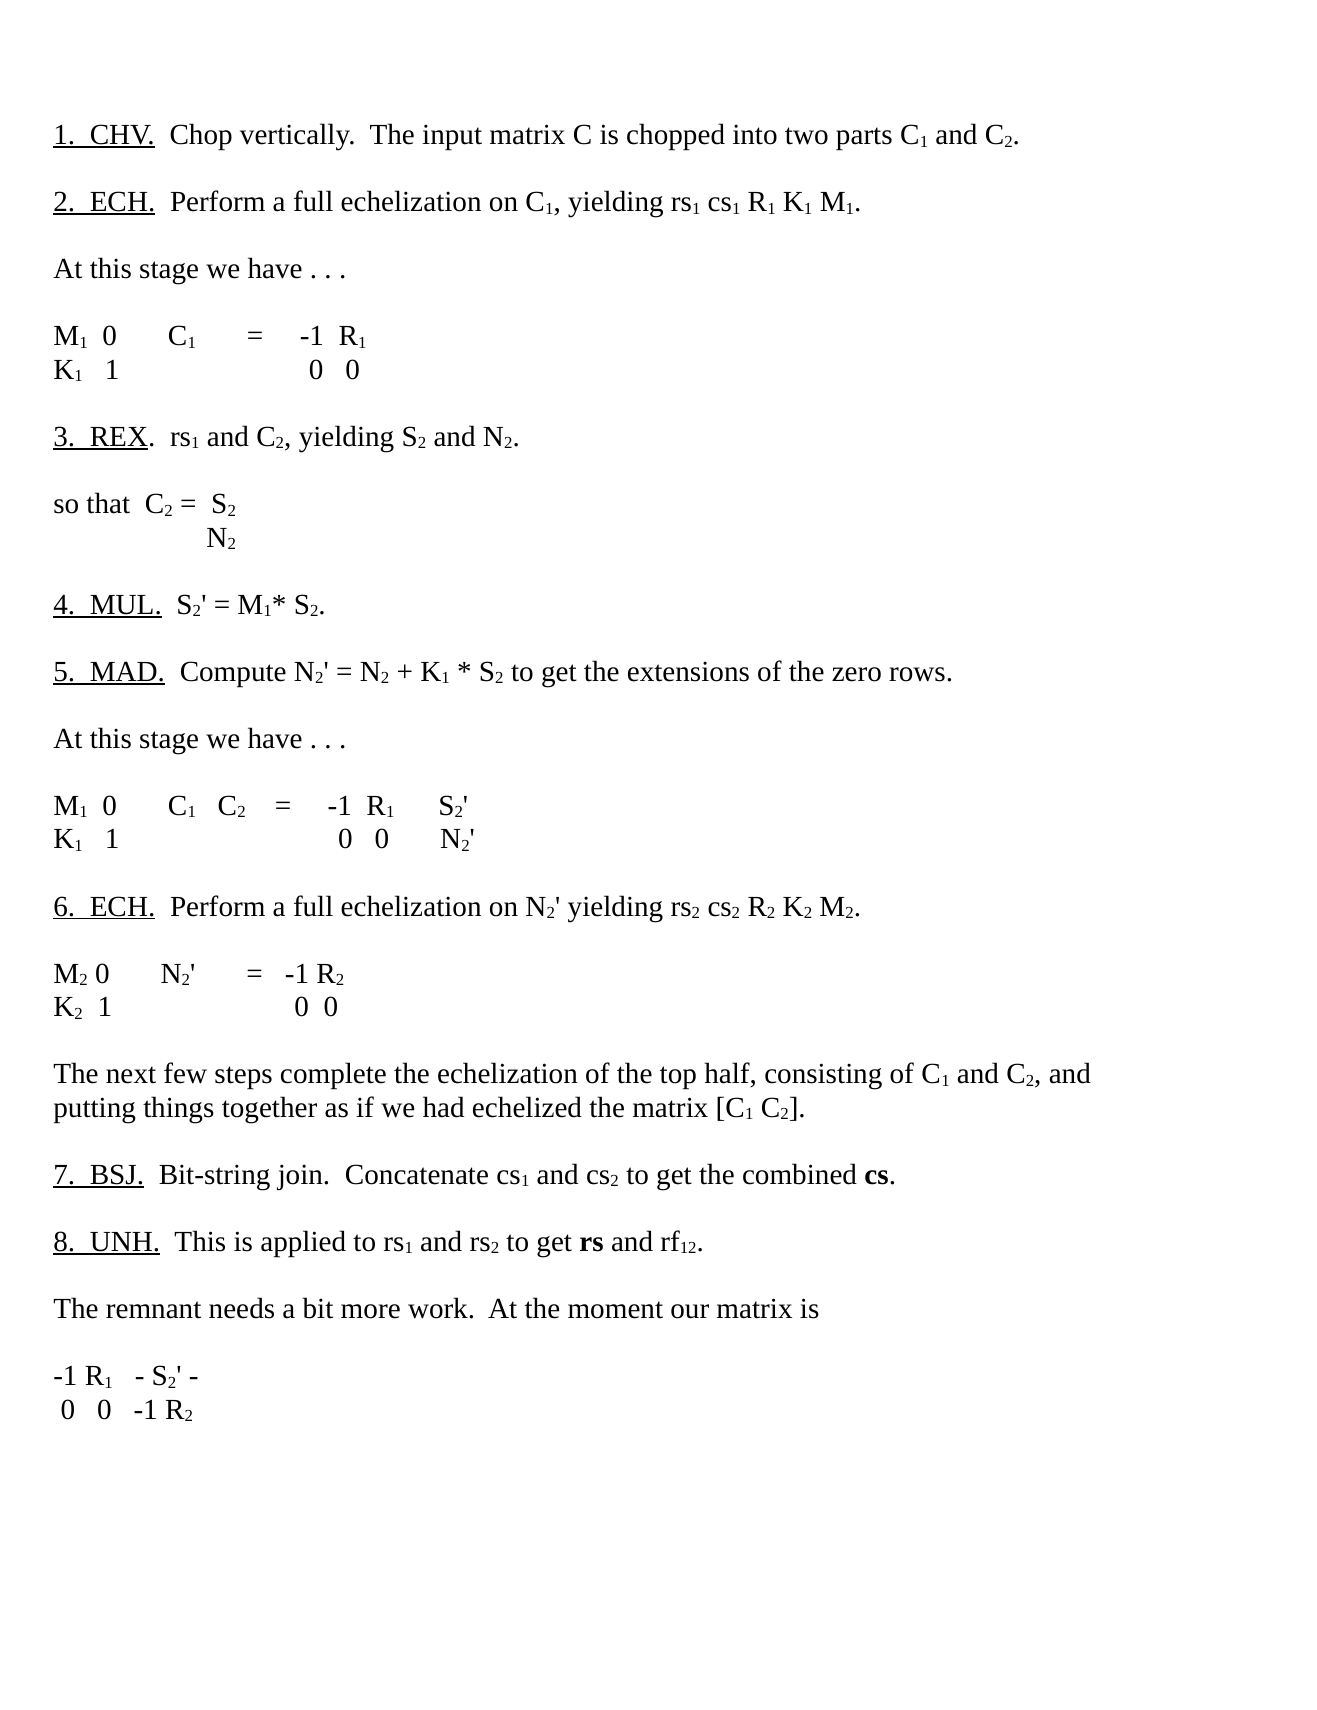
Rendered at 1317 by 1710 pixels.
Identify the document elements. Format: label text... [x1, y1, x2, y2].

text 1. CHV. Chop vertically. The input matrix C is chopped into two parts C1 and C2. [53, 117, 1174, 151]
text K1 1 0 0 N2' [53, 822, 1174, 855]
text -1 R1 - S2' - [53, 1358, 1174, 1392]
text 8. UNH. This is applied to rs1 and rs2 to get rs and rf12. [53, 1224, 1174, 1258]
text The next few steps complete the echelization of the top half, consisting of C1 and C2, and putting things together as if we had echelized the matrix [C1 C2]. [53, 1056, 1174, 1123]
text 2. ECH. Perform a full echelization on C1, yielding rs1 cs1 R1 K1 M1. [53, 184, 1174, 218]
text M1 0 C1 = -1 R1 [53, 318, 1174, 352]
text 0 0 -1 R2 [53, 1392, 1174, 1425]
text M2 0 N2' = -1 R2 [53, 956, 1174, 989]
text At this stage we have . . . [53, 721, 1174, 754]
text 5. MAD. Compute N2' = N2 + K1 * S2 to get the extensions of the zero rows. [53, 654, 1174, 687]
text K2 1 0 0 [53, 989, 1174, 1023]
text so that C2 = S2 [53, 486, 1174, 520]
text 3. REX. rs1 and C2, yielding S2 and N2. [53, 419, 1174, 453]
text 6. ECH. Perform a full echelization on N2' yielding rs2 cs2 R2 K2 M2. [53, 889, 1174, 922]
text 4. MUL. S2' = M1* S2. [53, 587, 1174, 620]
text At this stage we have . . . [53, 251, 1174, 285]
text The remnant needs a bit more work. At the moment our matrix is [53, 1291, 1174, 1325]
text N2 [53, 520, 1174, 553]
text M1 0 C1 C2 = -1 R1 S2' [53, 788, 1174, 822]
text K1 1 0 0 [53, 352, 1174, 386]
text 7. BSJ. Bit-string join. Concatenate cs1 and cs2 to get the combined cs. [53, 1157, 1174, 1191]
